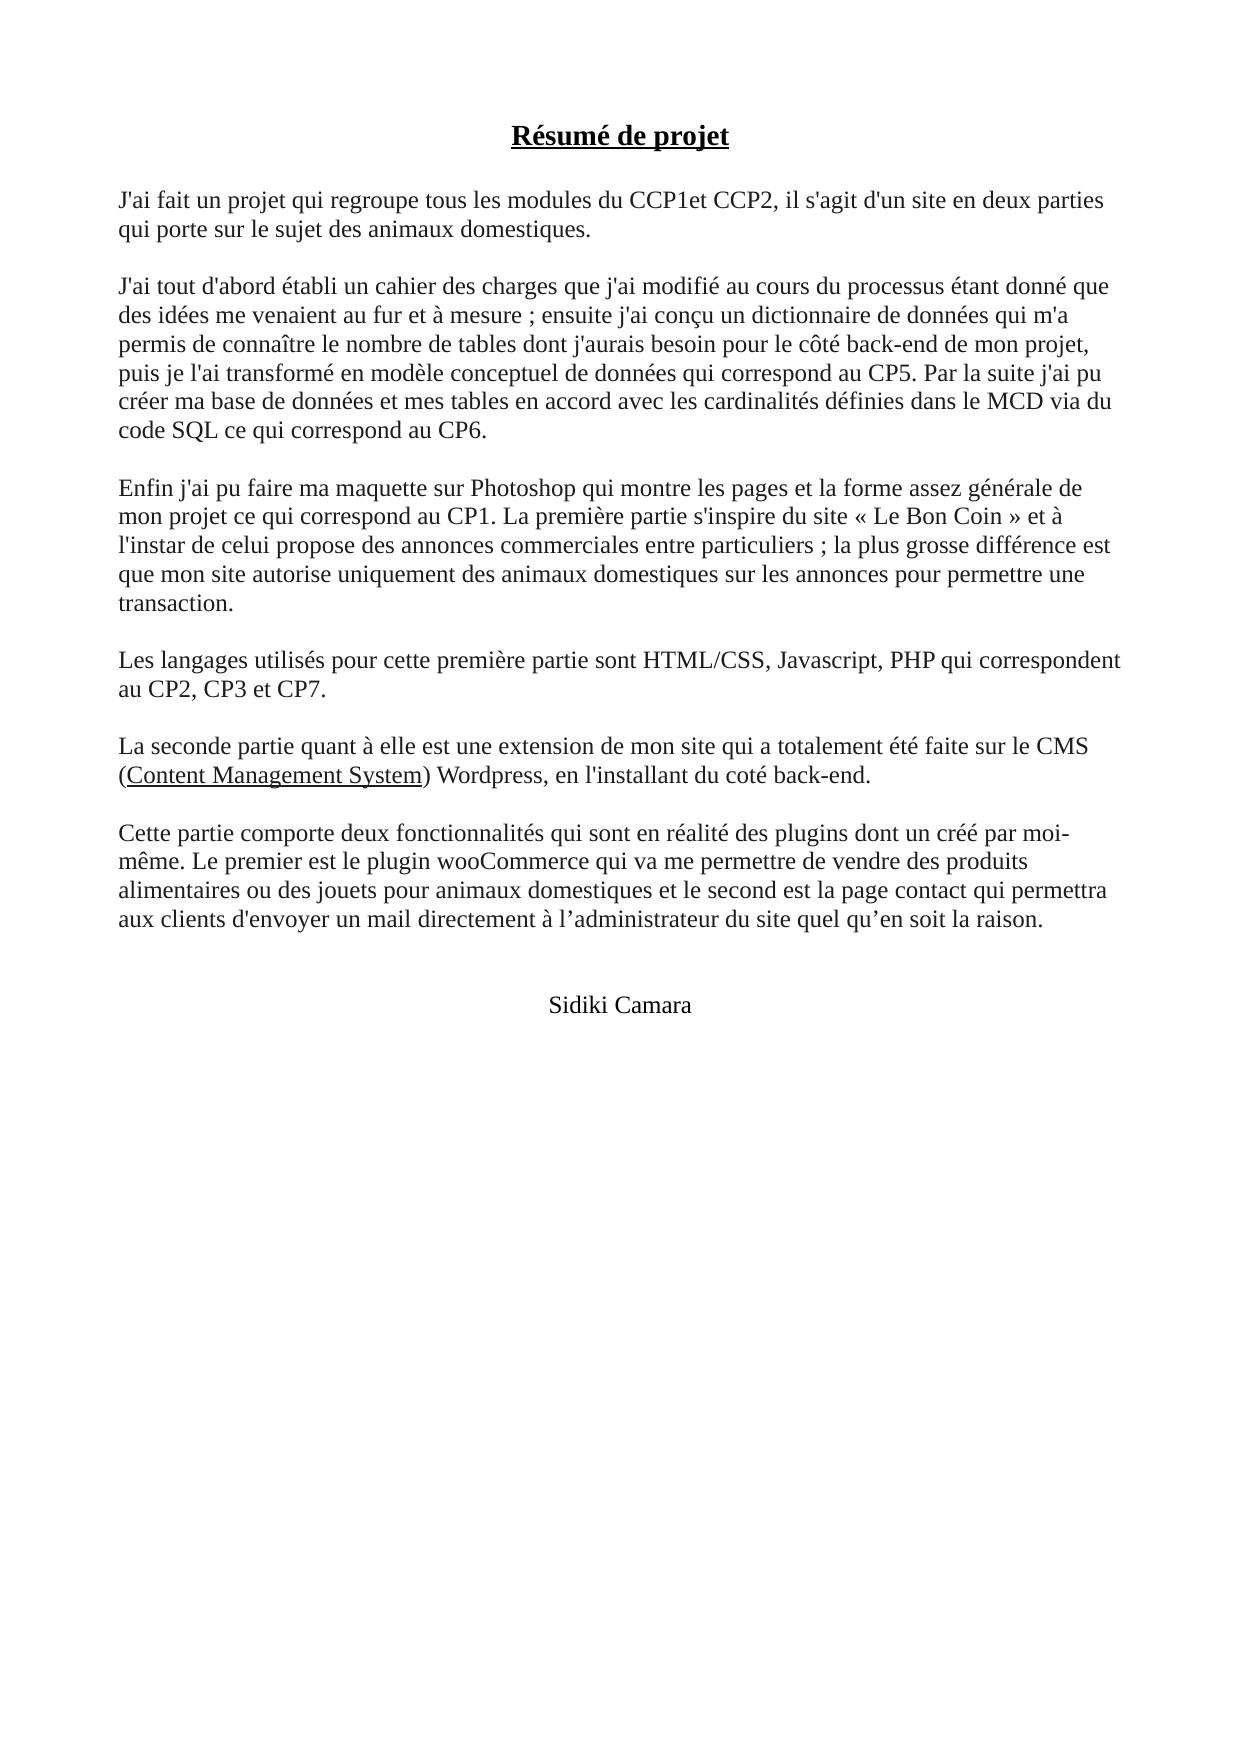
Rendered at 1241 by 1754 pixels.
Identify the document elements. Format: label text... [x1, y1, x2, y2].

text J'ai tout d'abord établi un cahier des charges que j'ai modifié au cours du processus étant donné que des idées me venaient au fur et à mesure ; ensuite j'ai conçu un dictionnaire de données qui m'a permis de connaître le nombre de tables dont j'aurais besoin pour le côté back-end de mon projet, puis je l'ai transformé en modèle conceptuel de données qui correspond au CP5. Par la suite j'ai pu créer ma base de données et mes tables en accord avec les cardinalités définies dans le MCD via du code SQL ce qui correspond au CP6. [118, 271, 1122, 444]
text Cette partie comporte deux fonctionnalités qui sont en réalité des plugins dont un créé par moi-même. Le premier est le plugin wooCommerce qui va me permettre de vendre des produits alimentaires ou des jouets pour animaux domestiques et le second est la page contact qui permettra aux clients d'envoyer un mail directement à l’administrateur du site quel qu’en soit la raison. [118, 818, 1122, 933]
text Résumé de projet [118, 118, 1122, 152]
text Les langages utilisés pour cette première partie sont HTML/CSS, Javascript, PHP qui correspondent au CP2, CP3 et CP7. [118, 645, 1122, 703]
text Sidiki Camara [118, 990, 1122, 1019]
text J'ai fait un projet qui regroupe tous les modules du CCP1et CCP2, il s'agit d'un site en deux parties qui porte sur le sujet des animaux domestiques. [118, 185, 1122, 243]
text La seconde partie quant à elle est une extension de mon site qui a totalement été faite sur le CMS (Content Management System) Wordpress, en l'installant du coté back-end. [118, 731, 1122, 789]
text Enfin j'ai pu faire ma maquette sur Photoshop qui montre les pages et la forme assez générale de mon projet ce qui correspond au CP1. La première partie s'inspire du site « Le Bon Coin » et à l'instar de celui propose des annonces commerciales entre particuliers ; la plus grosse différence est que mon site autorise uniquement des animaux domestiques sur les annonces pour permettre une transaction. [118, 473, 1122, 616]
